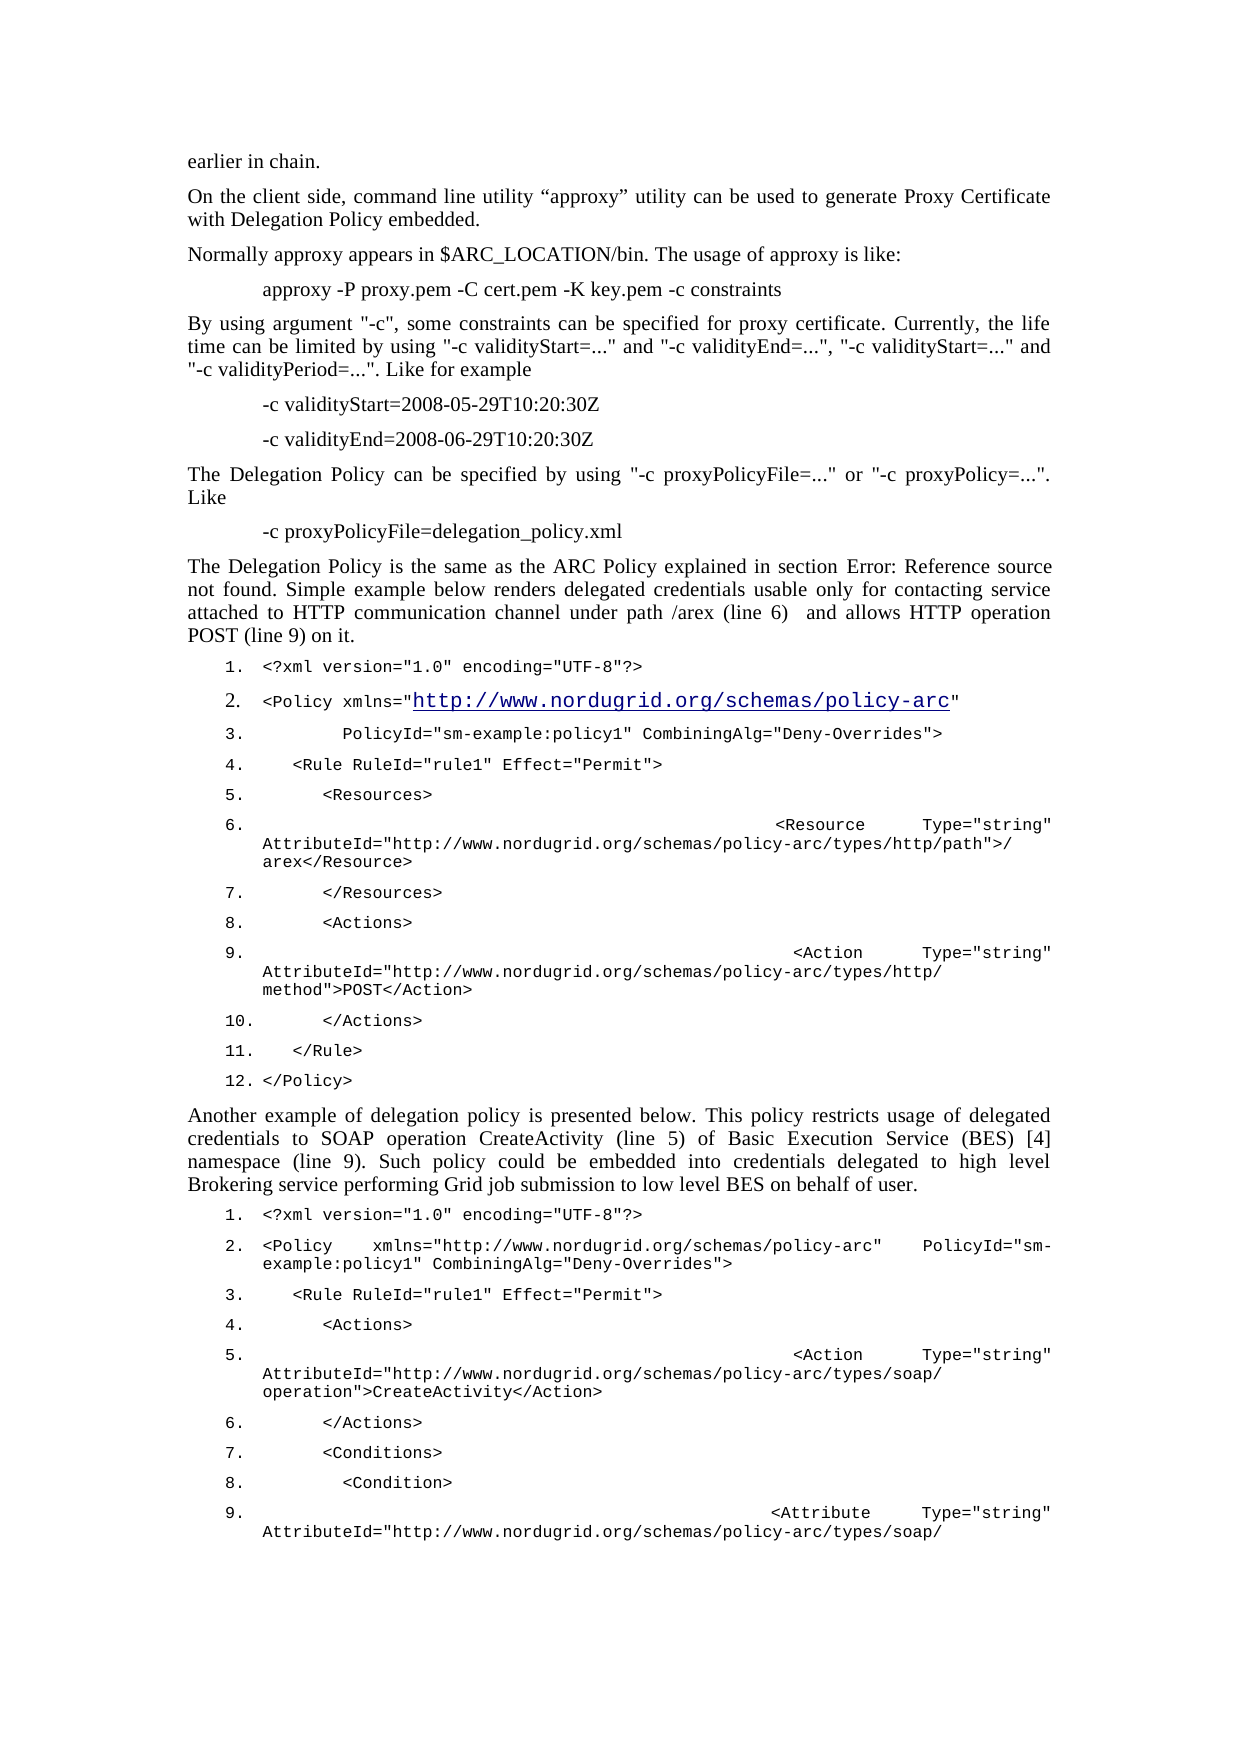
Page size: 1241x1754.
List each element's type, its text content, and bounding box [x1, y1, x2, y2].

list <Condition> [225, 1475, 1053, 1494]
text approxy -P proxy.pem -C cert.pem -K key.pem -c constraints [262, 277, 1053, 300]
list <Attribute Type="string" AttributeId="http://www.nordugrid.org/schemas/policy-arc/types/soap/ [225, 1505, 1053, 1542]
list <Policy xmlns="http://www.nordugrid.org/schemas/policy-arc" [225, 689, 1053, 714]
list <Conditions> [225, 1445, 1053, 1463]
list </Rule> [225, 1043, 1053, 1061]
text The Delegation Policy can be specified by using "-c proxyPolicyFile=..." or "-c proxyPolicy=...". Like [187, 463, 1053, 509]
list <Action Type="string" AttributeId="http://www.nordugrid.org/schemas/policy-arc/types/soap/operation">CreateActivity</Action> [225, 1347, 1053, 1403]
list </Actions> [225, 1012, 1053, 1031]
text Normally approxy appears in $ARC_LOCATION/bin. The usage of approxy is like: [187, 243, 1053, 266]
list <Action Type="string" AttributeId="http://www.nordugrid.org/schemas/policy-arc/types/http/method">POST</Action> [225, 945, 1053, 1001]
text Another example of delegation policy is presented below. This policy restricts usage of delegated credentials to SOAP operation CreateActivity (line 5) of Basic Execution Service (BES) [4] namespace (line 9). Such policy could be embedded into credentials delegated to high level Brokering service performing Grid job submission to low level BES on behalf of user. [187, 1103, 1053, 1196]
list </Policy> [225, 1073, 1053, 1092]
list </Resources> [225, 884, 1053, 903]
list <Resources> [225, 787, 1053, 805]
text -c validityEnd=2008-06-29T10:20:30Z [262, 428, 1053, 451]
text On the client side, command line utility “approxy” utility can be used to generate Proxy Certificate with Delegation Policy embedded. [187, 185, 1053, 231]
list <Rule RuleId="rule1" Effect="Permit"> [225, 1286, 1053, 1305]
list <Rule RuleId="rule1" Effect="Permit"> [225, 756, 1053, 775]
list PolicyId="sm-example:policy1" CombiningAlg="Deny-Overrides"> [225, 726, 1053, 745]
text The Delegation Policy is the same as the ARC Policy explained in section . Simple example below renders delegated credentials usable only for contacting service attached to HTTP communication channel under path /arex (line 6) and allows HTTP operation POST (line 9) on it. [187, 555, 1053, 647]
list <Actions> [225, 1317, 1053, 1335]
list <Resource Type="string" AttributeId="http://www.nordugrid.org/schemas/policy-arc/types/http/path">/arex</Resource> [225, 817, 1053, 873]
list <?xml version="1.0" encoding="UTF-8"?> [225, 659, 1053, 678]
list <?xml version="1.0" encoding="UTF-8"?> [225, 1207, 1053, 1226]
list <Policy xmlns="http://www.nordugrid.org/schemas/policy-arc" PolicyId="sm-example:policy1" CombiningAlg="Deny-Overrides"> [225, 1238, 1053, 1275]
text By using argument "-c", some constraints can be specified for proxy certificate. Currently, the life time can be limited by using "-c validityStart=..." and "-c validityEnd=...", "-c validityStart=..." and "-c validityPeriod=...". Like for example [187, 312, 1053, 381]
list </Actions> [225, 1414, 1053, 1433]
text -c validityStart=2008-05-29T10:20:30Z [262, 393, 1053, 416]
list <Actions> [225, 915, 1053, 933]
text earlier in chain. [187, 150, 1053, 173]
text -c proxyPolicyFile=delegation_policy.xml [262, 520, 1053, 543]
